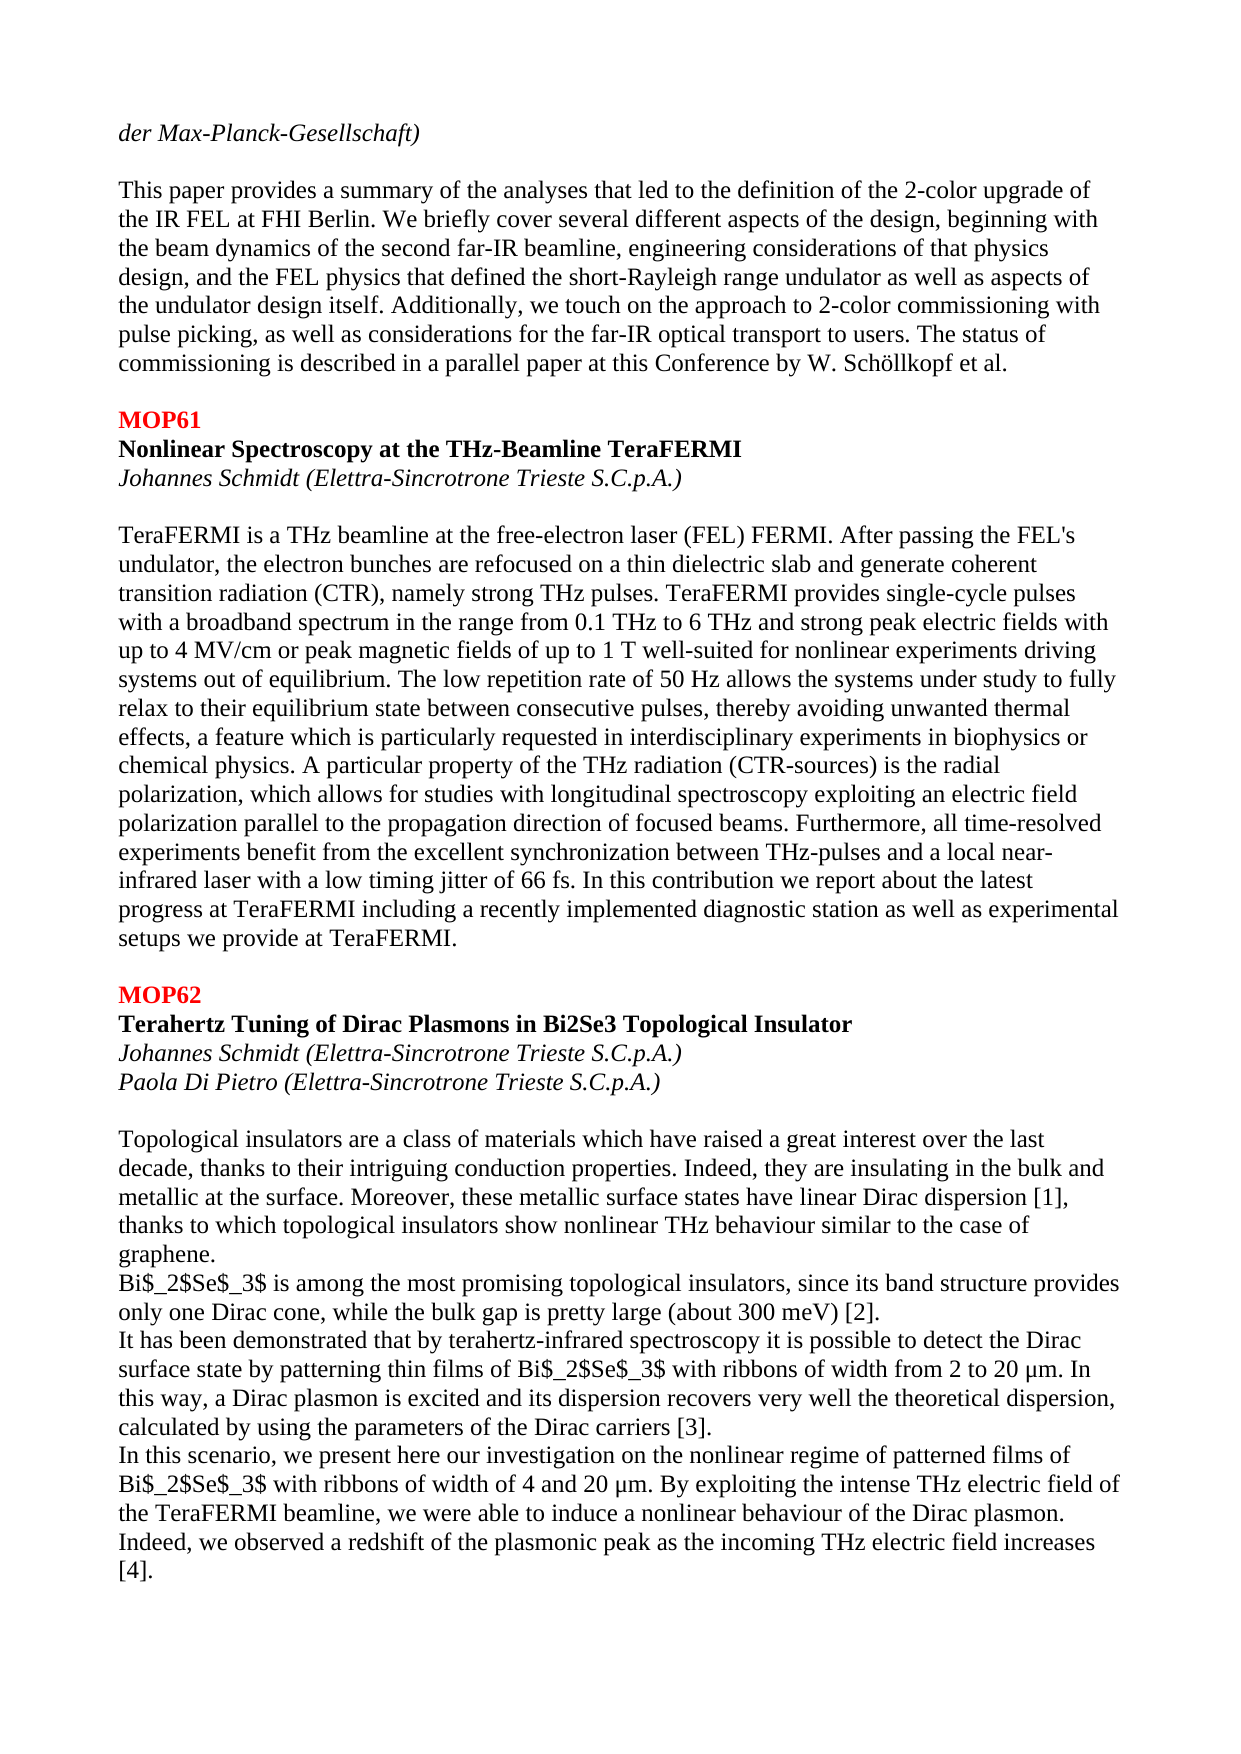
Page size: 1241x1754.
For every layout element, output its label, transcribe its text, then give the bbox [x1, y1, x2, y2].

text Bi$_2$Se$_3$ is among the most promising topological insulators, since its band structure provides only one Dirac cone, while the bulk gap is pretty large (about 300 meV) [2]. [118, 1268, 1122, 1326]
text It has been demonstrated that by terahertz-infrared spectroscopy it is possible to detect the Dirac surface state by patterning thin films of Bi$_2$Se$_3$ with ribbons of width from 2 to 20 μm. In this way, a Dirac plasmon is excited and its dispersion recovers very well the theoretical dispersion, calculated by using the parameters of the Dirac carriers [3]. [118, 1326, 1122, 1441]
text TeraFERMI is a THz beamline at the free-electron laser (FEL) FERMI. After passing the FEL's undulator, the electron bunches are refocused on a thin dielectric slab and generate coherent transition radiation (CTR), namely strong THz pulses. TeraFERMI provides single-cycle pulses with a broadband spectrum in the range from 0.1 THz to 6 THz and strong peak electric fields with up to 4 MV/cm or peak magnetic fields of up to 1 T well-suited for nonlinear experiments driving systems out of equilibrium. The low repetition rate of 50 Hz allows the systems under study to fully relax to their equilibrium state between consecutive pulses, thereby avoiding unwanted thermal effects, a feature which is particularly requested in interdisciplinary experiments in biophysics or chemical physics. A particular property of the THz radiation (CTR-sources) is the radial polarization, which allows for studies with longitudinal spectroscopy exploiting an electric field polarization parallel to the propagation direction of focused beams. Furthermore, all time-resolved experiments benefit from the excellent synchronization between THz-pulses and a local near-infrared laser with a low timing jitter of 66 fs. In this contribution we report about the latest progress at TeraFERMI including a recently implemented diagnostic station as well as experimental setups we provide at TeraFERMI. [118, 521, 1122, 952]
text This paper provides a summary of the analyses that led to the definition of the 2-color upgrade of the IR FEL at FHI Berlin. We briefly cover several different aspects of the design, beginning with the beam dynamics of the second far-IR beamline, engineering considerations of that physics design, and the FEL physics that defined the short-Rayleigh range undulator as well as aspects of the undulator design itself. Additionally, we touch on the approach to 2-color commissioning with pulse picking, as well as considerations for the far-IR optical transport to users. The status of commissioning is described in a parallel paper at this Conference by W. Schöllkopf et al. [118, 176, 1122, 377]
subtitle Terahertz Tuning of Dirac Plasmons in Bi2Se3 Topological Insulator [118, 1009, 1122, 1038]
subtitle Johannes Schmidt (Elettra-Sincrotrone Trieste S.C.p.A.) [118, 463, 1122, 492]
text In this scenario, we present here our investigation on the nonlinear regime of patterned films of Bi$_2$Se$_3$ with ribbons of width of 4 and 20 μm. By exploiting the intense THz electric field of the TeraFERMI beamline, we were able to induce a nonlinear behaviour of the Dirac plasmon. Indeed, we observed a redshift of the plasmonic peak as the incoming THz electric field increases [4]. [118, 1441, 1122, 1584]
subtitle der Max-Planck-Gesellschaft) [118, 118, 1122, 147]
subtitle Paola Di Pietro (Elettra-Sincrotrone Trieste S.C.p.A.) [118, 1067, 1122, 1096]
subtitle Johannes Schmidt (Elettra-Sincrotrone Trieste S.C.p.A.) [118, 1038, 1122, 1067]
subtitle Nonlinear Spectroscopy at the THz-Beamline TeraFERMI [118, 434, 1122, 463]
subtitle MOP62 [118, 981, 1122, 1009]
subtitle MOP61 [118, 406, 1122, 434]
text Topological insulators are a class of materials which have raised a great interest over the last decade, thanks to their intriguing conduction properties. Indeed, they are insulating in the bulk and metallic at the surface. Moreover, these metallic surface states have linear Dirac dispersion [1], thanks to which topological insulators show nonlinear THz behaviour similar to the case of graphene. [118, 1124, 1122, 1268]
